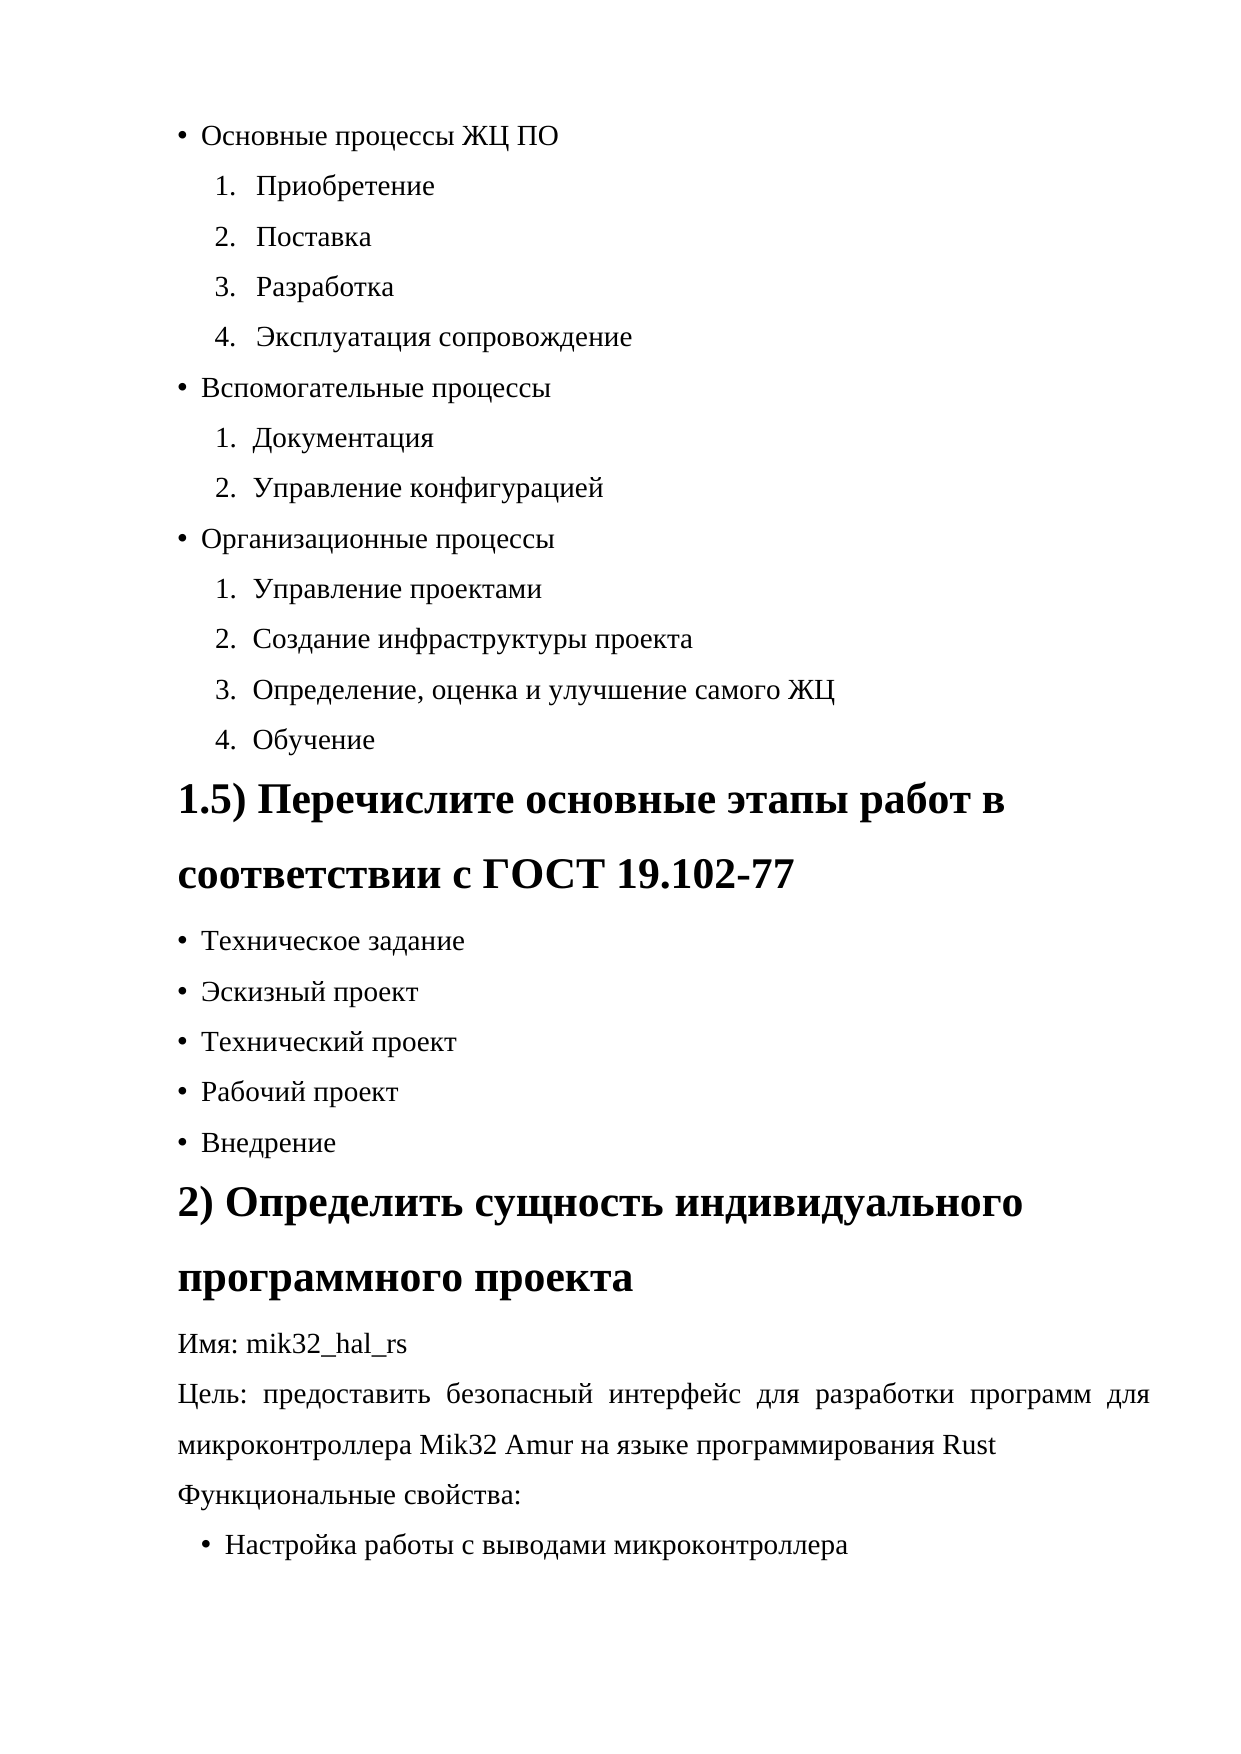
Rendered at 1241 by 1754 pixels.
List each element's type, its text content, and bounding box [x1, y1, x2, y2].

list Определение, оценка и улучшение самого ЖЦ [215, 672, 1152, 705]
list Эксплуатация сопровождение [214, 319, 1152, 353]
list Вспомогательные процессы [177, 370, 1152, 403]
list Приобретение [214, 168, 1152, 202]
list Разработка [214, 269, 1152, 303]
list Эскизный проект [177, 974, 1152, 1007]
list Технический проект [177, 1024, 1152, 1058]
list Имя: mik32_hal_rs [158, 1326, 1152, 1360]
list Документация [215, 420, 1152, 454]
text 1.5) Перечислите основные этапы работ в соответствии с ГОСТ 19.102-77 [177, 772, 1152, 898]
list Обучение [215, 722, 1152, 756]
text 2) Определить сущность индивидуального программного проекта [177, 1175, 1152, 1301]
list Рабочий проект [177, 1074, 1152, 1108]
list Настройка работы с выводами микроконтроллера [201, 1527, 1152, 1561]
list Техническое задание [177, 923, 1152, 957]
list Внедрение [177, 1125, 1152, 1159]
list Цель: предоставить безопасный интерфейс для разработки программ для микроконтроллера Mik32 Amur на языке программирования Rust [158, 1377, 1152, 1460]
list Поставка [214, 219, 1152, 252]
list Управление проектами [215, 571, 1152, 605]
list Организационные процессы [177, 521, 1152, 554]
list Функциональные свойства: [158, 1477, 1152, 1511]
list Управление конфигурацией [215, 471, 1152, 504]
list Создание инфраструктуры проекта [215, 622, 1152, 655]
list Основные процессы ЖЦ ПО [177, 118, 1152, 152]
